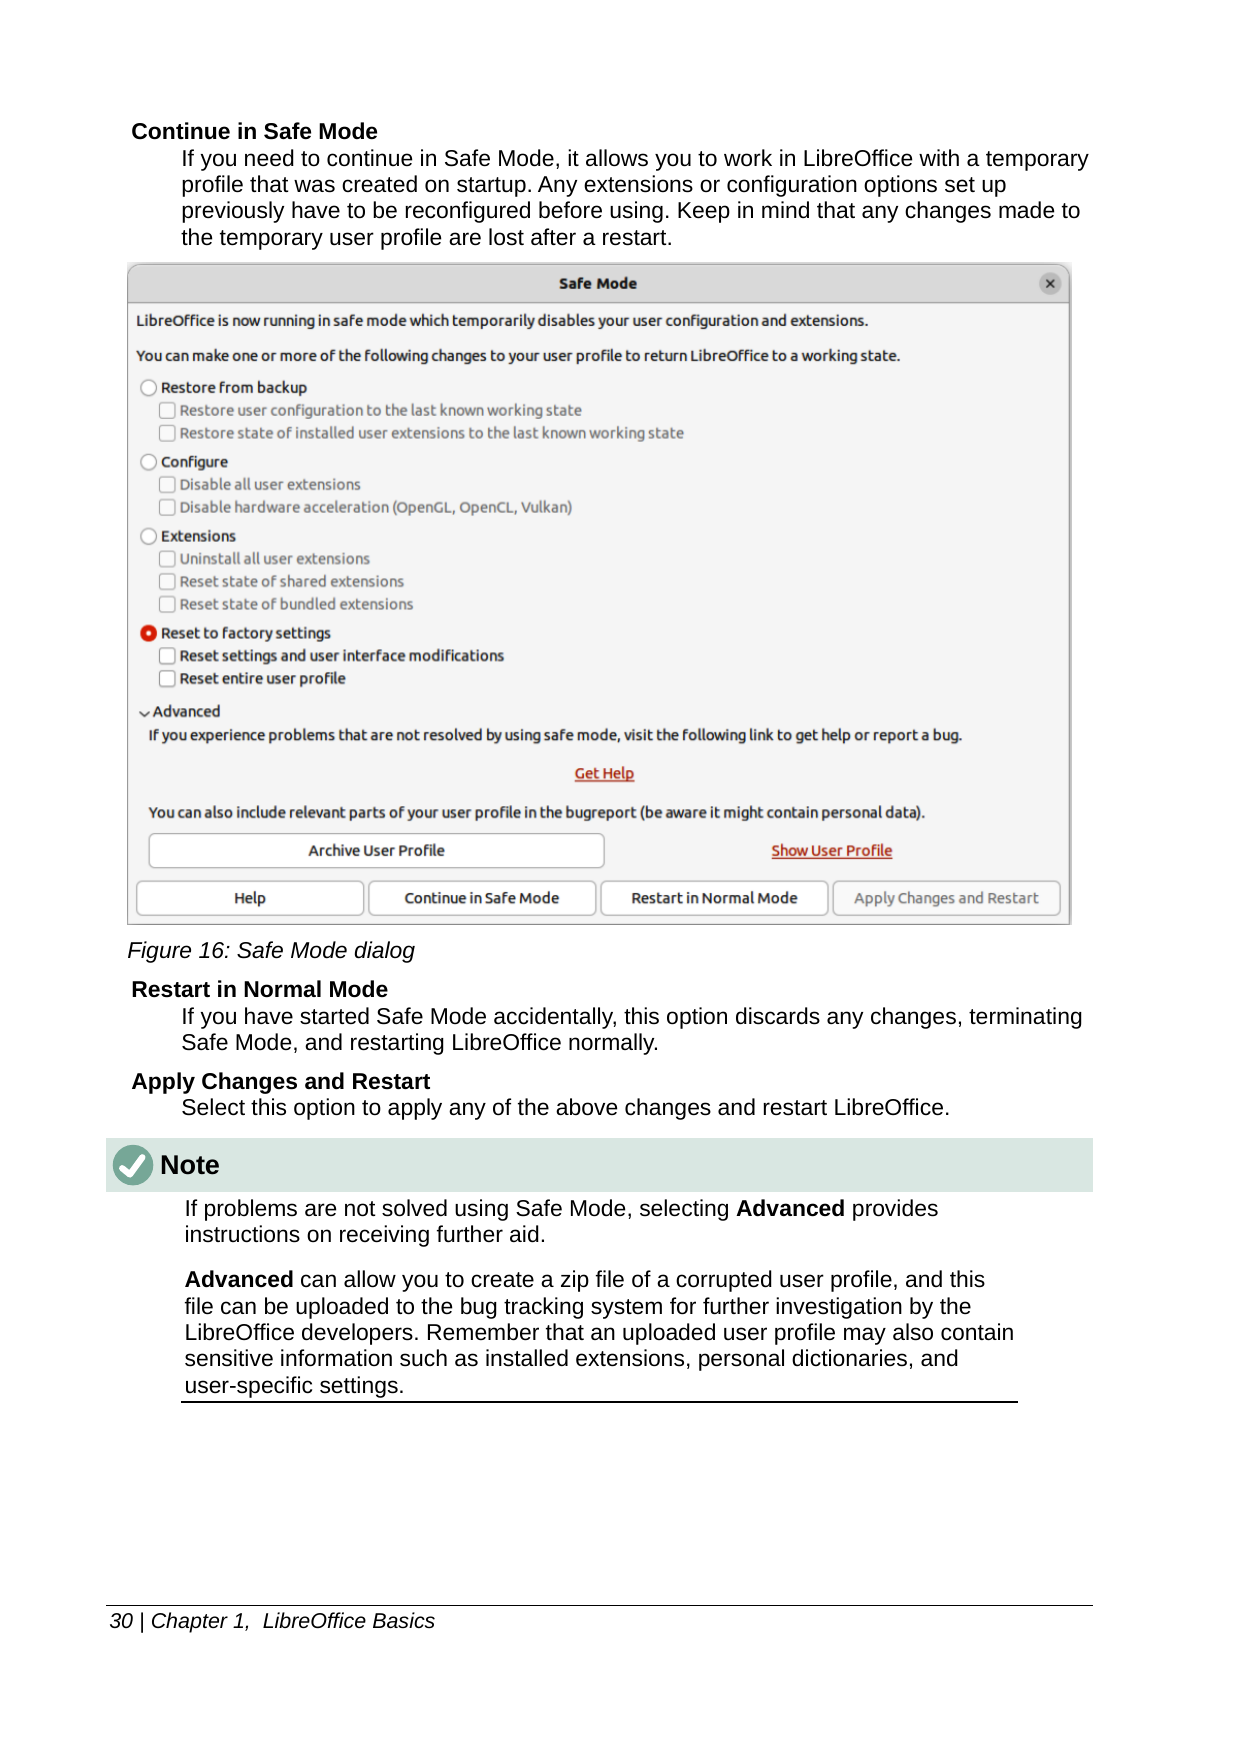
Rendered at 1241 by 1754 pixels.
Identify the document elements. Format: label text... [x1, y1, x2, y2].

text Select this option to apply any of the above changes and restart LibreOffice. [181, 1094, 1093, 1121]
text Continue in Safe Mode [131, 118, 1093, 144]
text Advanced can allow you to create a zip file of a corrupted user profile, and this file can be uploaded to the bug tracking system for further investigation by the LibreOffice developers. Remember that an uploaded user profile may also contain sensitive information such as installed extensions, personal dictionaries, and user-specific settings. [181, 1263, 1018, 1401]
subtitle Note [106, 1138, 1093, 1192]
text If problems are not solved using Safe Mode, selecting Advanced provides instructions on receiving further aid. [181, 1192, 1018, 1247]
text Restart in Normal Mode [131, 976, 1093, 1003]
picture [127, 262, 1072, 925]
text If you have started Safe Mode accidentally, this option discards any changes, terminating Safe Mode, and restarting LibreOffice normally. [181, 1003, 1093, 1055]
text Apply Changes and Restart [131, 1068, 1093, 1094]
text If you need to continue in Safe Mode, it allows you to work in LibreOffice with a temporary profile that was created on startup. Any extensions or configuration options set up previously have to be reconfigured before using. Keep in mind that any changes made to the temporary user profile are lost after a restart. [181, 144, 1093, 250]
text Figure 16: Safe Mode dialog [127, 937, 1072, 964]
